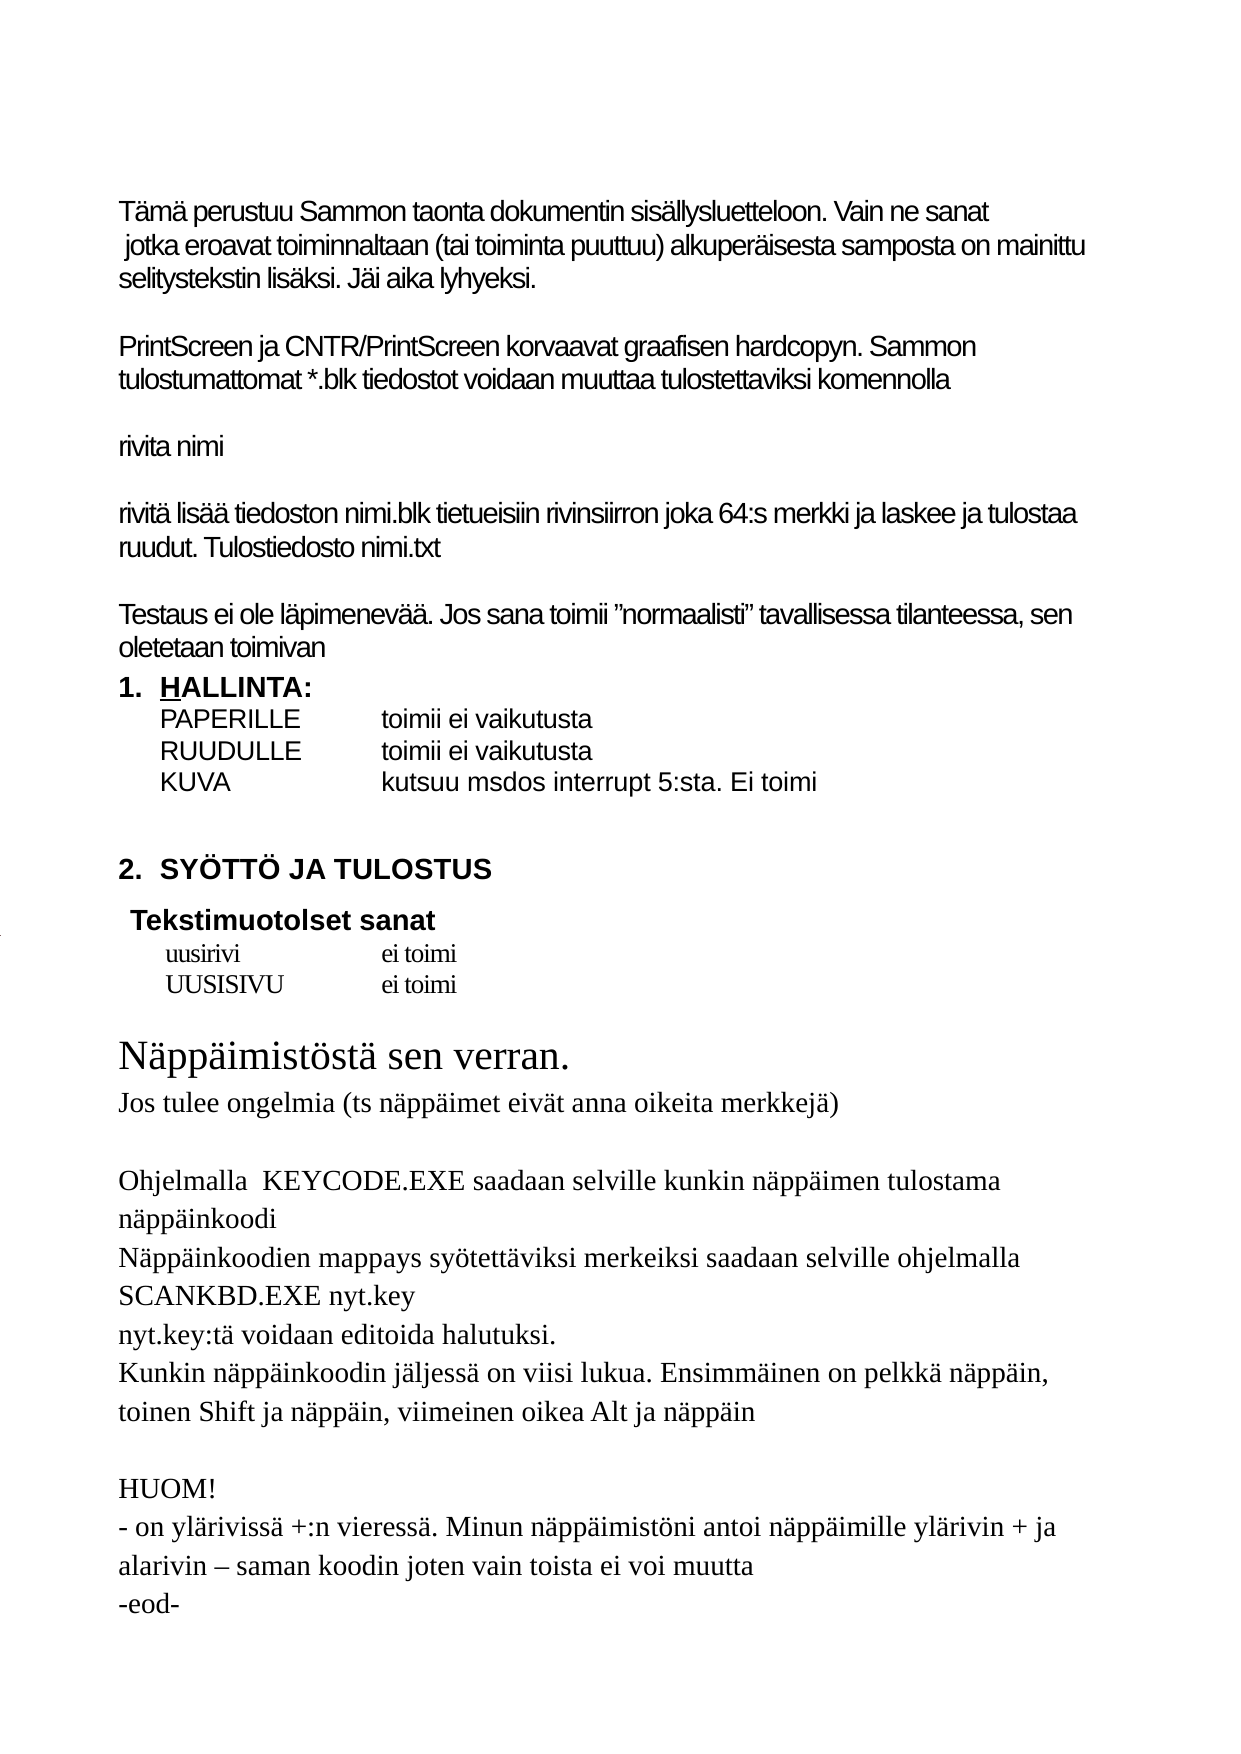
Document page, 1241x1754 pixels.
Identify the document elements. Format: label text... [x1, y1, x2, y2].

text Kunkin näppäinkoodin jäljessä on viisi lukua. Ensimmäinen on pelkkä näppäin, toinen Shift ja näppäin, viimeinen oikea Alt ja näppäin [118, 1355, 1122, 1427]
text PAPERILLE toimii ei vaikutusta [159, 703, 1122, 735]
text SCANKBD.EXE nyt.key [118, 1278, 1122, 1312]
text Testaus ei ole läpimenevää. Jos sana toimii ”normaalisti” tavallisessa tilanteessa, sen oletetaan toimivan [118, 597, 1122, 664]
text -eod- [118, 1587, 1122, 1620]
text Tämä perustuu Sammon taonta dokumentin sisällysluetteloon. Vain ne sanat [118, 194, 1122, 228]
text nyt.key:tä voidaan editoida halutuksi. [118, 1317, 1122, 1350]
subtitle HALLINTA: [118, 670, 1122, 703]
text PrintScreen ja CNTR/PrintScreen korvaavat graafisen hardcopyn. Sammon tulostumattomat *.blk tiedostot voidaan muuttaa tulostettaviksi komennolla [118, 329, 1122, 396]
text rivitä lisää tiedoston nimi.blk tietueisiin rivinsiirron joka 64:s merkki ja laskee ja tulostaa ruudut. Tulostiedosto nimi.txt [118, 496, 1122, 563]
text UUSISIVU ei toimi [159, 968, 1122, 999]
text jotka eroavat toiminnaltaan (tai toiminta puuttuu) alkuperäisesta samposta on mainittu selitystekstin lisäksi. Jäi aika lyhyeksi. [118, 228, 1122, 295]
text rivita nimi [118, 429, 1122, 463]
text Ohjelmalla KEYCODE.EXE saadaan selville kunkin näppäimen tulostama näppäinkoodi [118, 1163, 1122, 1235]
text Näppäinkoodien mappays syötettäviksi merkeiksi saadaan selville ohjelmalla [118, 1240, 1122, 1273]
text RUUDULLE toimii ei vaikutusta [159, 735, 1122, 766]
text HUOM! [118, 1471, 1122, 1504]
text uusirivi ei toimi [159, 937, 1122, 968]
subtitle Tekstimuotolset sanat [118, 903, 1122, 937]
text Näppäimistöstä sen verran. [118, 1030, 1122, 1078]
text Jos tulee ongelmia (ts näppäimet eivät anna oikeita merkkejä) [118, 1086, 1122, 1119]
subtitle SYÖTTÖ JA TULOSTUS [118, 852, 1122, 886]
text KUVA kutsuu msdos interrupt 5:sta. Ei toimi [159, 766, 1122, 797]
text - on ylärivissä +:n vieressä. Minun näppäimistöni antoi näppäimille ylärivin + ja alarivin – saman koodin joten vain toista ei voi muutta [118, 1509, 1122, 1582]
